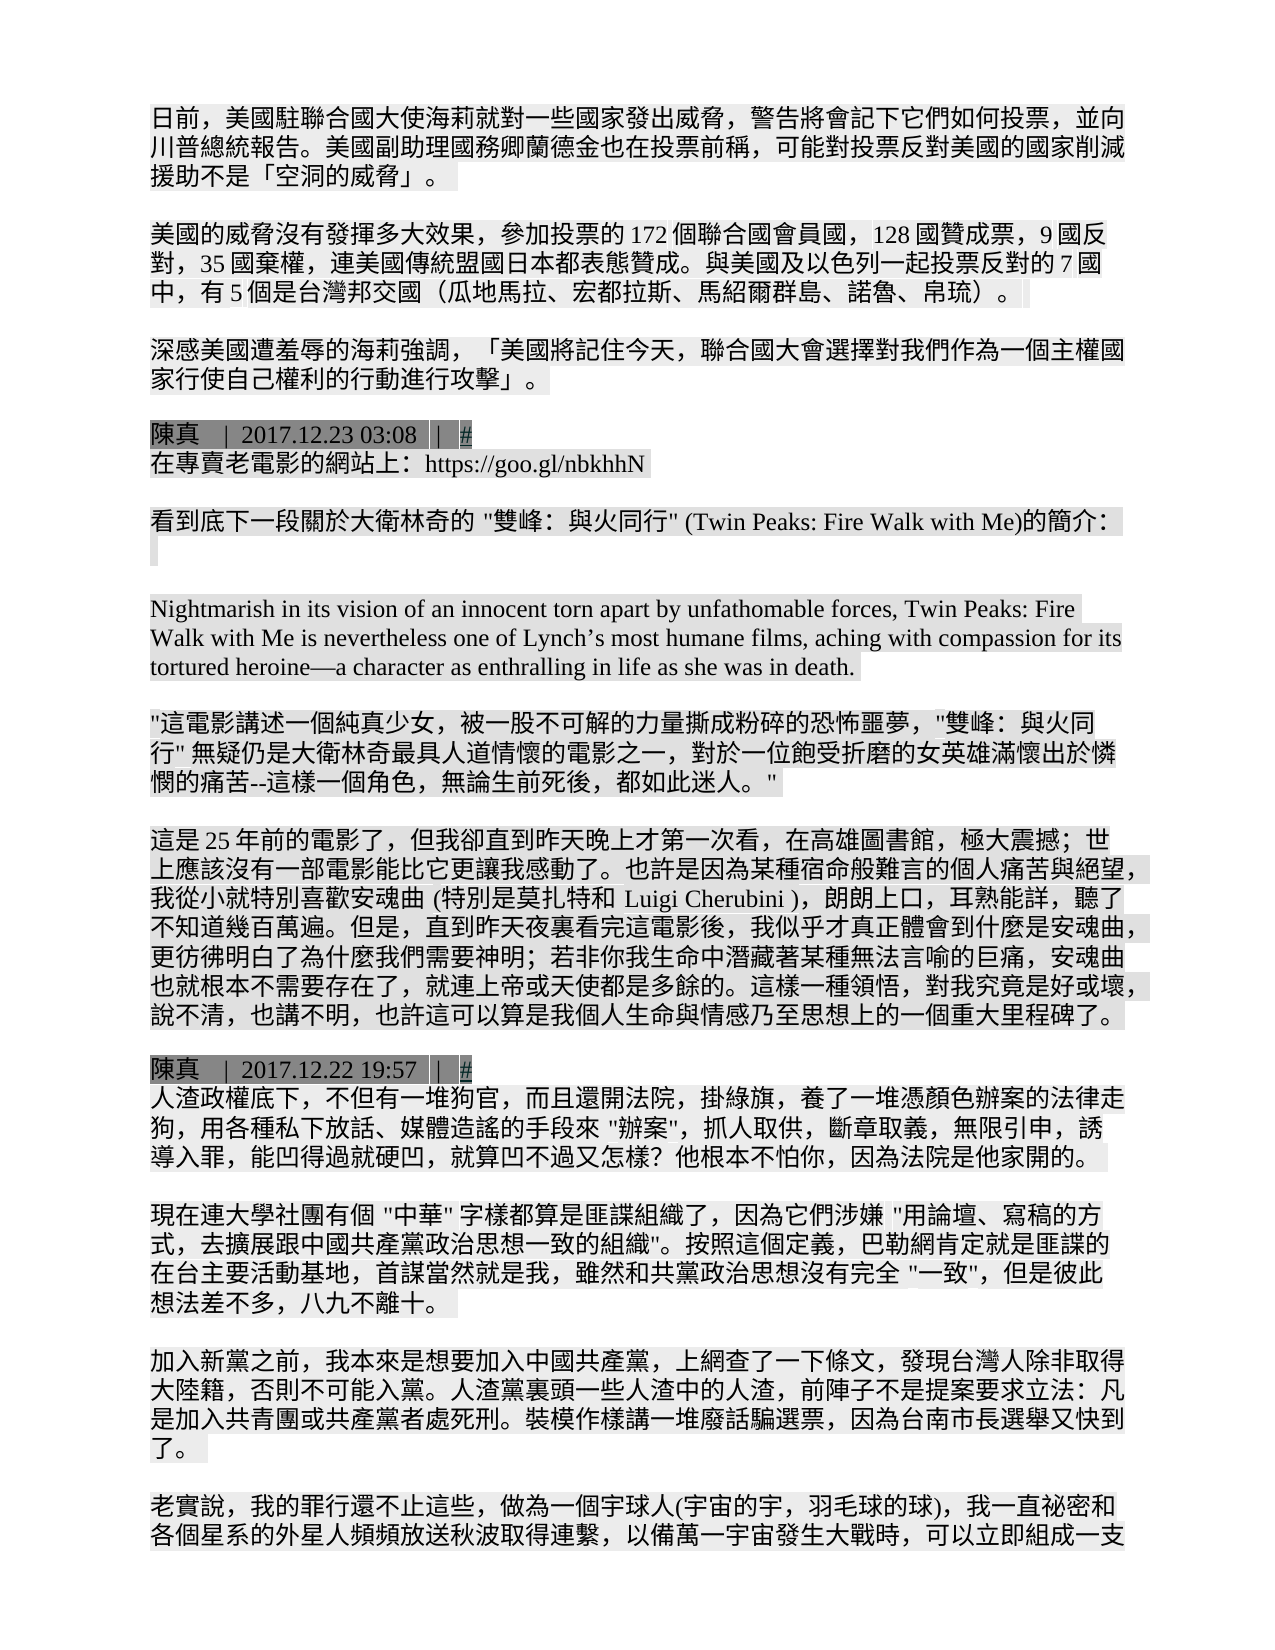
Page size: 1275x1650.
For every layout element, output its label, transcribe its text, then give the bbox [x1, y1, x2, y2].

text 人渣政權底下，不但有一堆狗官，而且還開法院，掛綠旗，養了一堆憑顏色辦案的法律走狗，用各種私下放話、媒體造謠的手段來 "辦案"，抓人取供，斷章取義，無限引申，誘導入罪，能凹得過就硬凹，就算凹不過又怎樣？他根本不怕你，因為法院是他家開的。 現在連大學社團有個 "中華" 字樣都算是匪諜組織了，因為它們涉嫌 "用論壇、寫稿的方式，去擴展跟中國共產黨政治思想一致的組織"。按照這個定義，巴勒網肯定就是匪諜的在台主要活動基地，首謀當然就是我，雖然和共黨政治思想沒有完全 "一致"，但是彼此想法差不多，八九不離十。 加入新黨之前，我本來是想要加入中國共產黨，上網查了一下條文，發現台灣人除非取得大陸籍，否則不可能入黨。人渣黨裏頭一些人渣中的人渣，前陣子不是提案要求立法：凡是加入共青團或共產黨者處死刑。裝模作樣講一堆廢話騙選票，因為台南市長選舉又快到了。 老實說，我的罪行還不止這些，做為一個宇球人(宇宙的宇，羽毛球的球)，我一直祕密和各個星系的外星人頻頻放送秋波取得連繫，以備萬一宇宙發生大戰時，可以立即組成一支 "宇球愛說笑和平部隊"，維護宇宙和平。 大陸若真要打台灣，需要找本黨同志王炳忠來訓練秘密武裝部隊？別笑死我了。若要單挑，我看王炳忠體重過重，肯定打不贏我，還成立什麼軍事組織？找誰來參加呢？找瘦巴巴的本黨同志侯漢廷當武裝部隊副隊長嗎？ 台灣政治，兒戲一場，但兒戲的背後所圖謀的，卻一點也不是兒戲，而是龐大、數以萬億的私人利益與權力，奪取的代價就是這一代人以及下幾代人長遠的生存福祉，成為兒戲政治的犧牲品。這就是台灣所謂民主政治的真相。 你看，最近所謂行政院長賴啥小不是宣布說2040年台灣要全面發展電動車嗎？你信嗎？相信的請舉手！有人執政會在一種 "零分" 的基礎上，一口氣講到二、三十年以後的100分嗎？那我也要對外宣佈，做為永康共和國國王，我決心要在2046年讓永康成為世界第一大城！ 陳真2017. 12. 22. ============ 王炳忠案驚爆！疑替陸成立類軍事組織 三立新聞網 2017年12月22日 政治中心／綜合報導 王炳忠等人19日因涉國安法遭搜索約談，名嘴周玉蔻昨（21日）在三立政論節目《新台灣加油》中爆料指出，新黨最近成立了一個類似軍事訓練的團隊，目標則是「戰時管用」，而且王炳忠家人的帳戶出現500萬新台幣，兩者是否相關都待調查，但這些情況都顯示，他們疑替共產黨發展組織，已涉違反國安法。 周玉蔻指出，由王炳忠擔任理事長的新黨外圍組織「新中華兒女學會」，以及侯漢廷在台大政研所時所成立的「中華復興社」，這些組織的共同的目標都是用論壇、寫稿的方式，去擴展跟中國共產黨政治思想一致的組織。 新黨最近更成立了一個類似軍事訓練的團隊，目標則是「戰時管用」，也就是戰爭時可以派上用場的意思，疑替中共成立類軍事訓練團隊。 [150, 1084, 1125, 1551]
text 在專賣老電影的網站上：https://goo.gl/nbkhhN 看到底下一段關於大衛林奇的 "雙峰：與火同行" (Twin Peaks: Fire Walk with Me)的簡介： Nightmarish in its vision of an innocent torn apart by unfathomable forces, Twin Peaks: Fire Walk with Me is nevertheless one of Lynch’s most humane films, aching with compassion for its tortured heroine—a character as enthralling in life as she was in death. "這電影講述一個純真少女，被一股不可解的力量撕成粉碎的恐怖噩夢，"雙峰：與火同行" 無疑仍是大衛林奇最具人道情懷的電影之一，對於一位飽受折磨的女英雄滿懷出於憐憫的痛苦--這樣一個角色，無論生前死後，都如此迷人。" 這是25年前的電影了，但我卻直到昨天晚上才第一次看，在高雄圖書館，極大震撼；世上應該沒有一部電影能比它更讓我感動了。也許是因為某種宿命般難言的個人痛苦與絕望，我從小就特別喜歡安魂曲 (特別是莫扎特和 Luigi Cherubini )，朗朗上口，耳熟能詳，聽了不知道幾百萬遍。但是，直到昨天夜裏看完這電影後，我似乎才真正體會到什麼是安魂曲，更彷彿明白了為什麼我們需要神明；若非你我生命中潛藏著某種無法言喻的巨痛，安魂曲也就根本不需要存在了，就連上帝或天使都是多餘的。這樣一種領悟，對我究竟是好或壞，說不清，也講不明，也許這可以算是我個人生命與情感乃至思想上的一個重大里程碑了。 [150, 449, 1125, 1030]
text 日前，美國駐聯合國大使海莉就對一些國家發出威脅，警告將會記下它們如何投票，並向川普總統報告。美國副助理國務卿蘭德金也在投票前稱，可能對投票反對美國的國家削減援助不是「空洞的威脅」。 美國的威脅沒有發揮多大效果，參加投票的172個聯合國會員國，128國贊成票，9國反對，35國棄權，連美國傳統盟國日本都表態贊成。與美國及以色列一起投票反對的7國中，有5個是台灣邦交國（瓜地馬拉、宏都拉斯、馬紹爾群島、諾魯、帛琉）。 深感美國遭羞辱的海莉強調，「美國將記住今天，聯合國大會選擇對我們作為一個主權國家行使自己權利的行動進行攻擊」。 [150, 75, 1125, 395]
text 陳真 | 2017.12.22 19:57 | # [150, 1055, 1125, 1084]
text 陳真 | 2017.12.23 03:08 | # [150, 420, 1125, 449]
